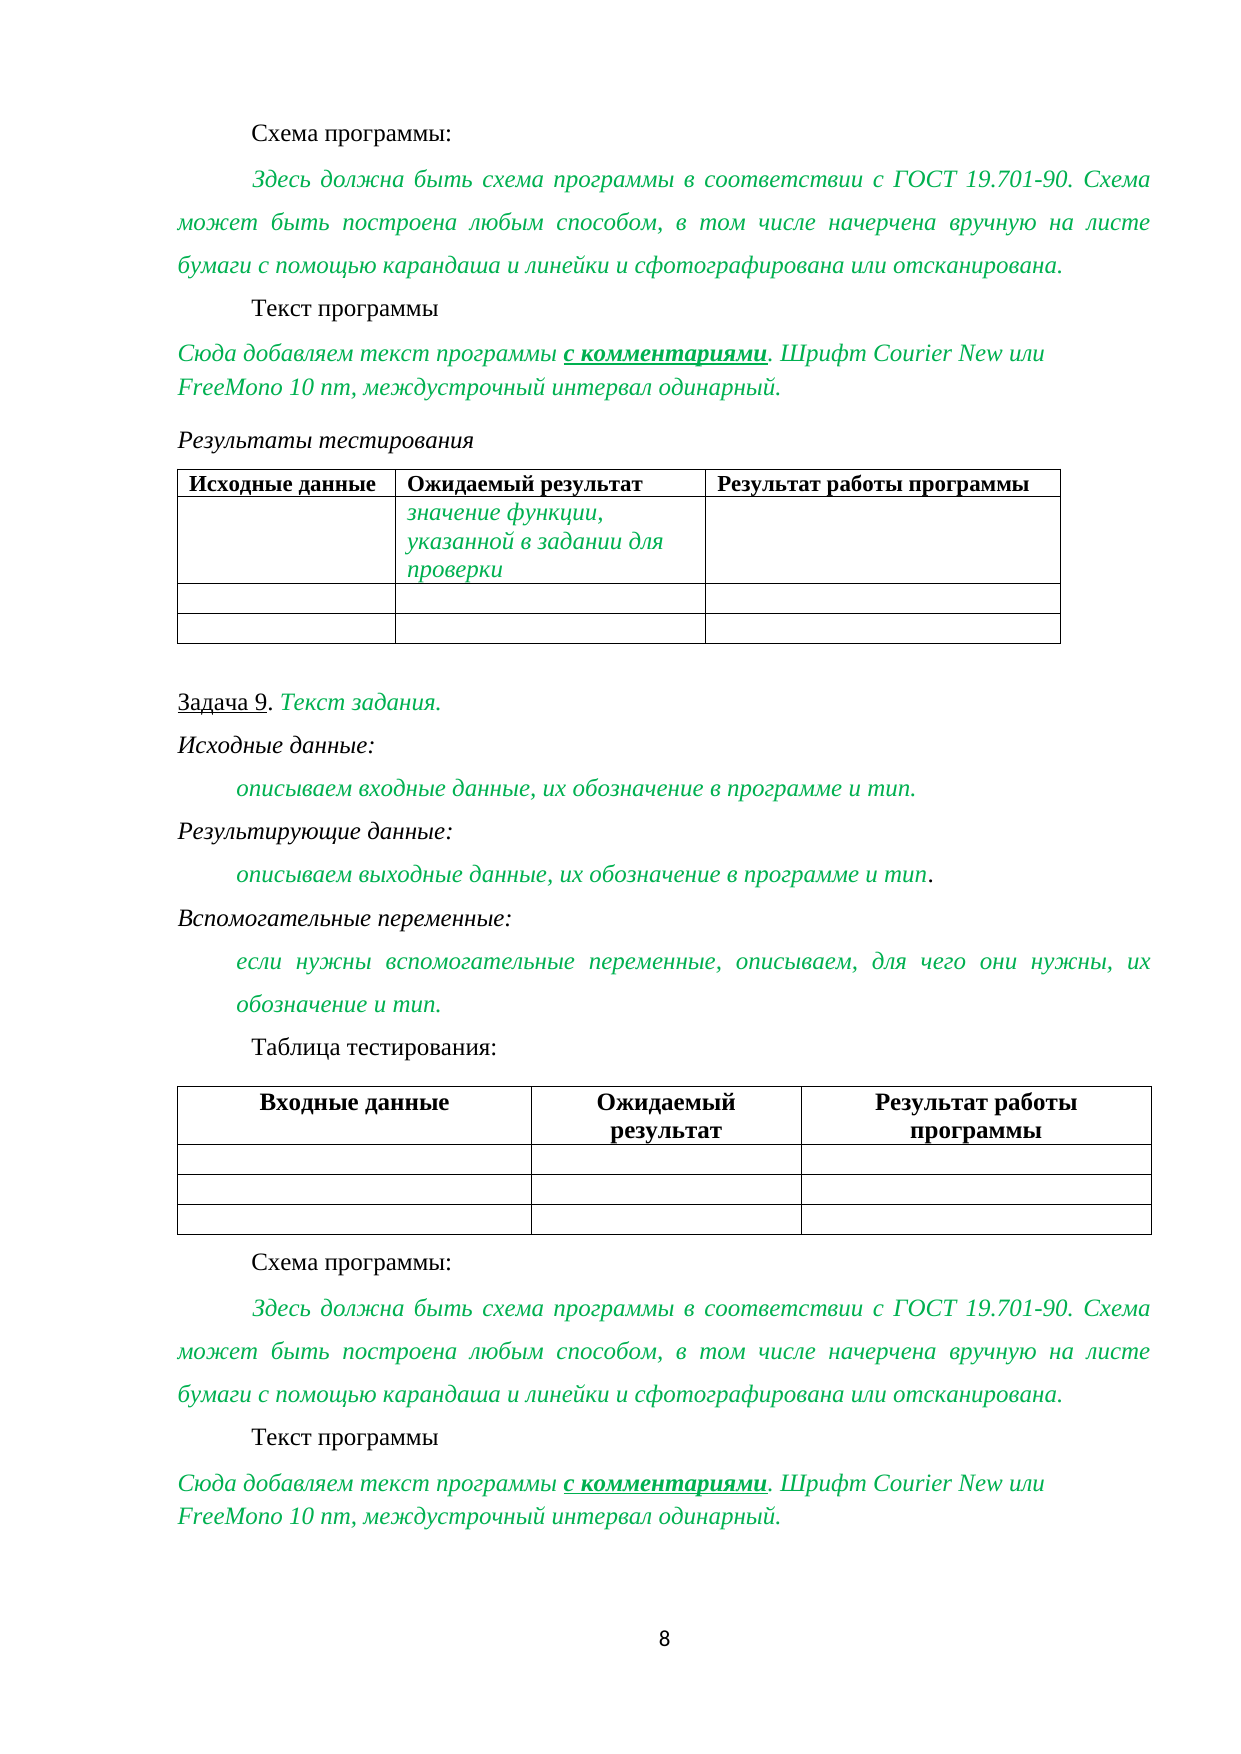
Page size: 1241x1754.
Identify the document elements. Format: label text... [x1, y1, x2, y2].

text Результаты тестирования [177, 425, 1152, 454]
table_cell значение функции, указанной в задании для проверки [396, 497, 705, 583]
table_header Ожидаемый результат [532, 1087, 801, 1144]
table_cell [178, 497, 395, 583]
table_cell [178, 614, 395, 643]
list описываем входные данные, их обозначение в программе и тип. [236, 773, 1152, 802]
text Схема программы: [177, 1247, 1152, 1276]
table_cell [178, 1205, 531, 1234]
table_cell [178, 1175, 531, 1204]
text Текст программы [177, 293, 1152, 322]
text Сюда добавляем текст программы с комментариями. Шрифт Courier New или FreeMono 10 пт, междустрочный интервал одинарный. [177, 1468, 1152, 1529]
table_cell [532, 1175, 801, 1204]
text Таблица тестирования: [177, 1032, 1152, 1061]
table_cell [532, 1205, 801, 1234]
text Результирующие данные: [177, 816, 1163, 845]
table_cell [178, 584, 395, 613]
table_cell [706, 497, 1060, 583]
table_header Входные данные [178, 1087, 531, 1144]
table_cell [178, 1145, 531, 1174]
list описываем выходные данные, их обозначение в программе и тип. [236, 859, 1152, 888]
table_cell [706, 614, 1060, 643]
table_cell [802, 1175, 1151, 1204]
table_cell [802, 1145, 1151, 1174]
table_header Исходные данные [178, 470, 395, 496]
text Текст программы [177, 1422, 1152, 1451]
table_cell [532, 1145, 801, 1174]
table_header Результат работы программы [802, 1087, 1151, 1144]
table_cell [802, 1205, 1151, 1234]
text Здесь должна быть схема программы в соответствии с ГОСТ 19.701-90. Схема может быть построена любым способом, в том числе начерчена вручную на листе бумаги с помощью карандаша и линейки и сфотографирована или отсканирована. [177, 164, 1152, 279]
text Исходные данные: [177, 730, 1163, 759]
table_cell [396, 614, 705, 643]
text Схема программы: [177, 118, 1152, 147]
list Задача 9. Текст задания. [177, 687, 1152, 716]
text Сюда добавляем текст программы с комментариями. Шрифт Courier New или FreeMono 10 пт, междустрочный интервал одинарный. [177, 338, 1152, 400]
text Вспомогательные переменные: [177, 903, 1152, 931]
text Здесь должна быть схема программы в соответствии с ГОСТ 19.701-90. Схема может быть построена любым способом, в том числе начерчена вручную на листе бумаги с помощью карандаша и линейки и сфотографирована или отсканирована. [177, 1293, 1152, 1408]
table_header Ожидаемый результат [396, 470, 705, 496]
text если нужны вспомогательные переменные, описываем, для чего они нужны, их обозначение и тип. [236, 946, 1152, 1018]
table_cell [396, 584, 705, 613]
table_header Результат работы программы [706, 470, 1060, 496]
table_cell [706, 584, 1060, 613]
